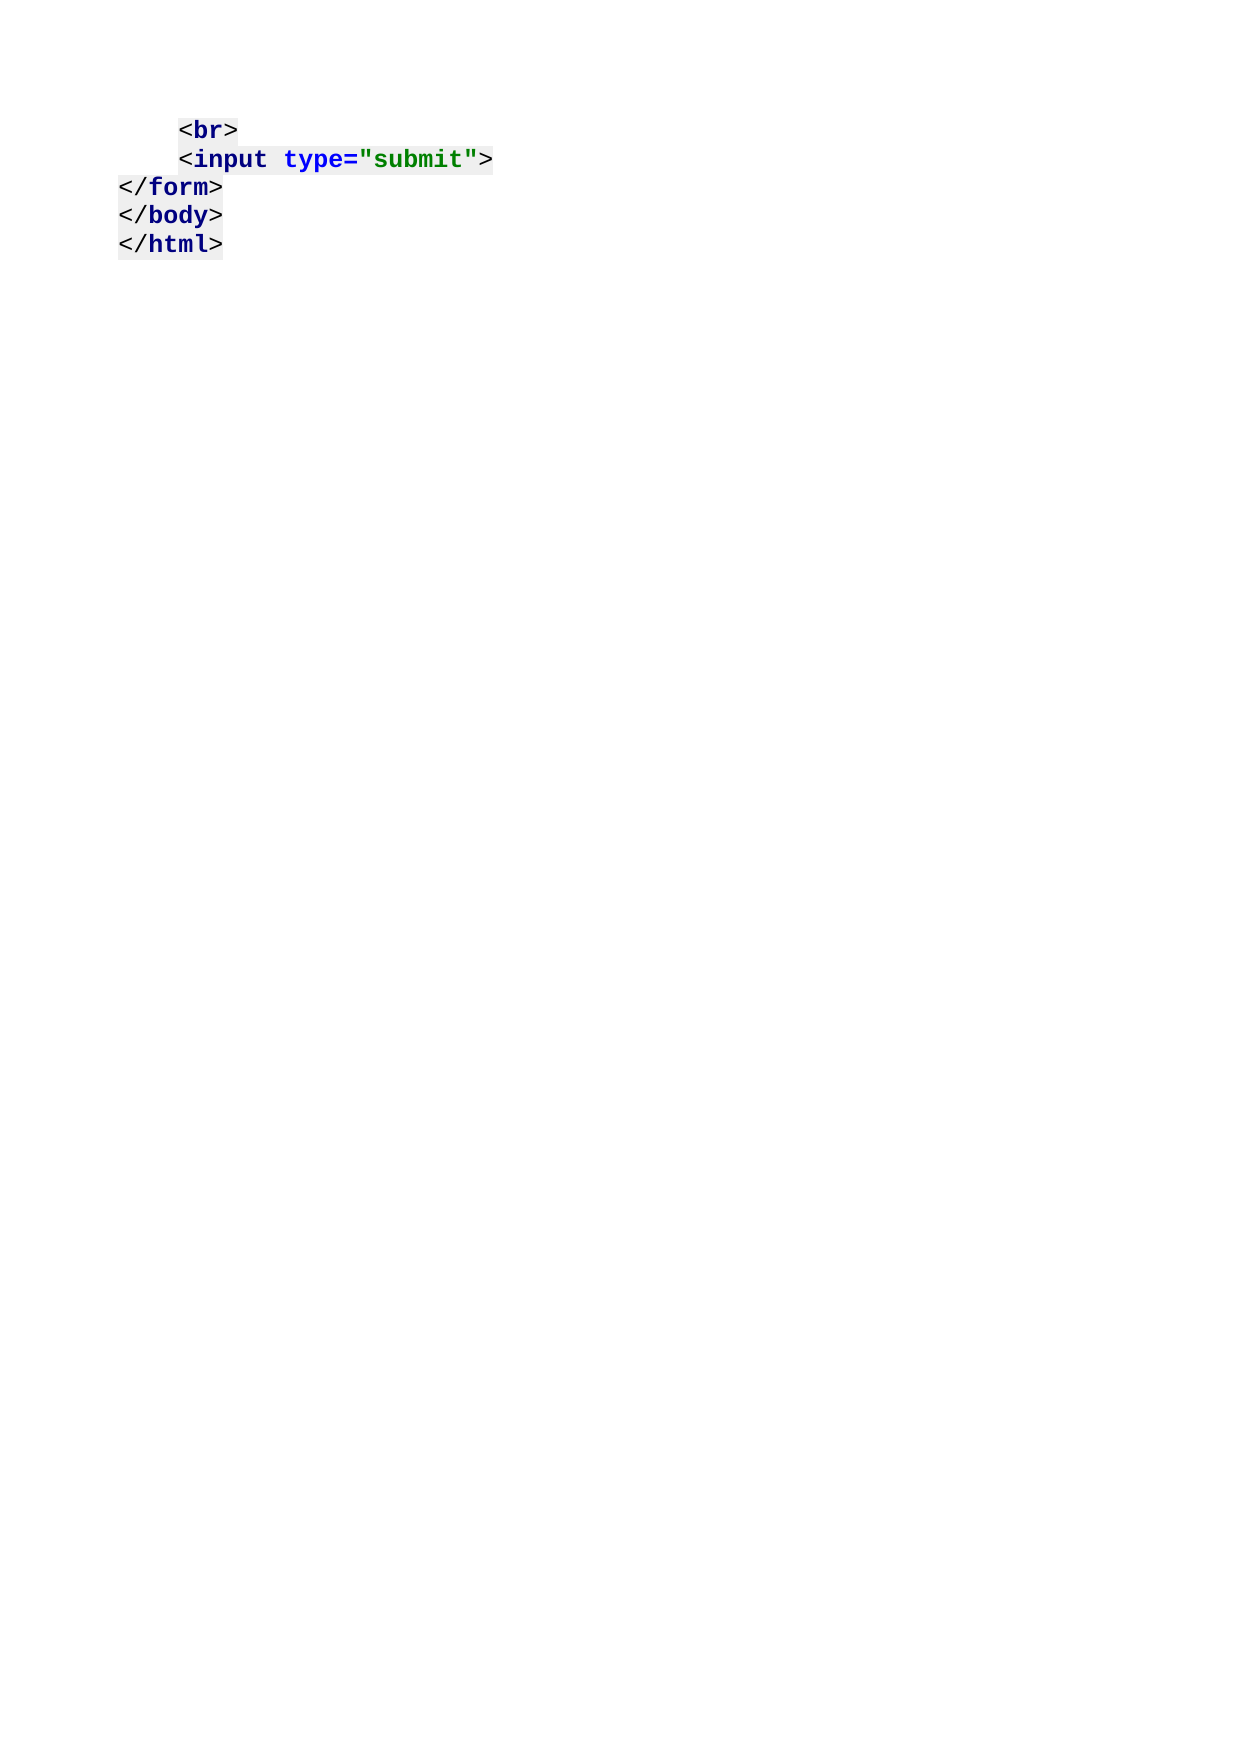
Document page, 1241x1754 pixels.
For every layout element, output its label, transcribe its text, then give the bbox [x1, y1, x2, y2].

text </html> [118, 231, 1122, 260]
text </body> [118, 203, 1122, 231]
text </form> [118, 175, 1122, 203]
text <input type="submit"> [118, 146, 1122, 175]
text <br> [118, 118, 1122, 146]
